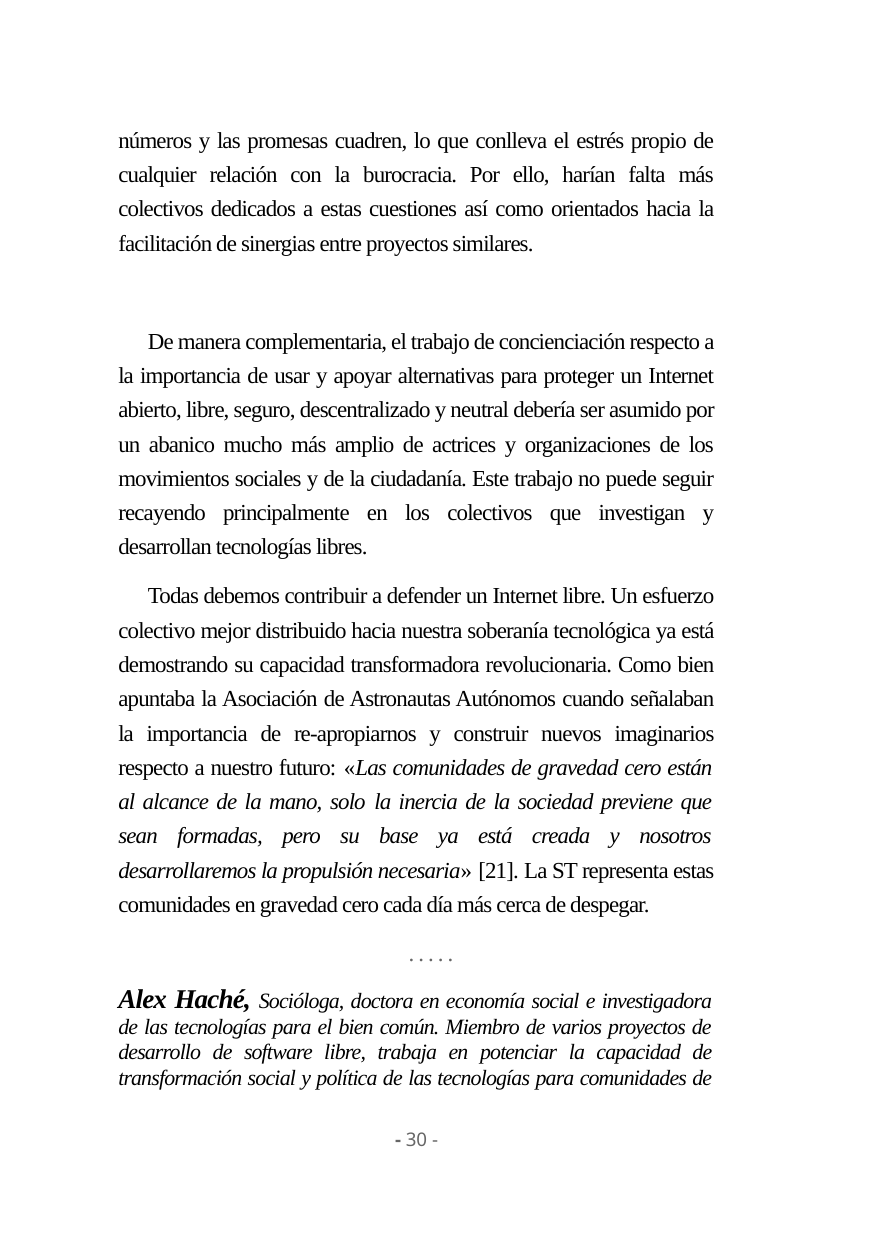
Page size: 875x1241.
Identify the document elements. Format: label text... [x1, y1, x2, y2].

text Todas debemos contribuir a defender un Internet libre. Un esfuerzo colectivo mejor distribuido hacia nuestra soberanía tecnológica ya está demostrando su capacidad transformadora revolucionaria. Como bien apuntaba la Asociación de Astronautas Autónomos cuando señalaban la importancia de re-apropiarnos y construir nuevos imaginarios respecto a nuestro futuro: «Las comunidades de gravedad cero están al alcance de la mano, solo la inercia de la sociedad previene que sean formadas, pero su base ya está creada y nosotros desarrollaremos la propulsión necesaria» [21]. La ST representa estas comunidades en gravedad cero cada día más cerca de despegar. [118, 576, 714, 919]
text Alex Haché, Socióloga, doctora en economía social e investigadora de las tecnologías para el bien común. Miembro de varios proyectos de desarrollo de software libre, trabaja en potenciar la capacidad de transformación social y política de las tecnologías para comunidades de [118, 983, 714, 1090]
text De manera complementaria, el trabajo de concienciación respecto a la importancia de usar y apoyar alternativas para proteger un Internet abierto, libre, seguro, descentralizado y neutral debería ser asumido por un abanico mucho más amplio de actrices y organizaciones de los movimientos sociales y de la ciudadanía. Este trabajo no puede seguir recayendo principalmente en los colectivos que investigan y desarrollan tecnologías libres. [118, 322, 714, 562]
text . . . . . [118, 934, 714, 968]
text números y las promesas cuadren, lo que conlleva el estrés propio de cualquier relación con la burocracia. Por ello, harían falta más colectivos dedicados a estas cuestiones así como orientados hacia la facilitación de sinergias entre proyectos similares. [118, 121, 714, 258]
